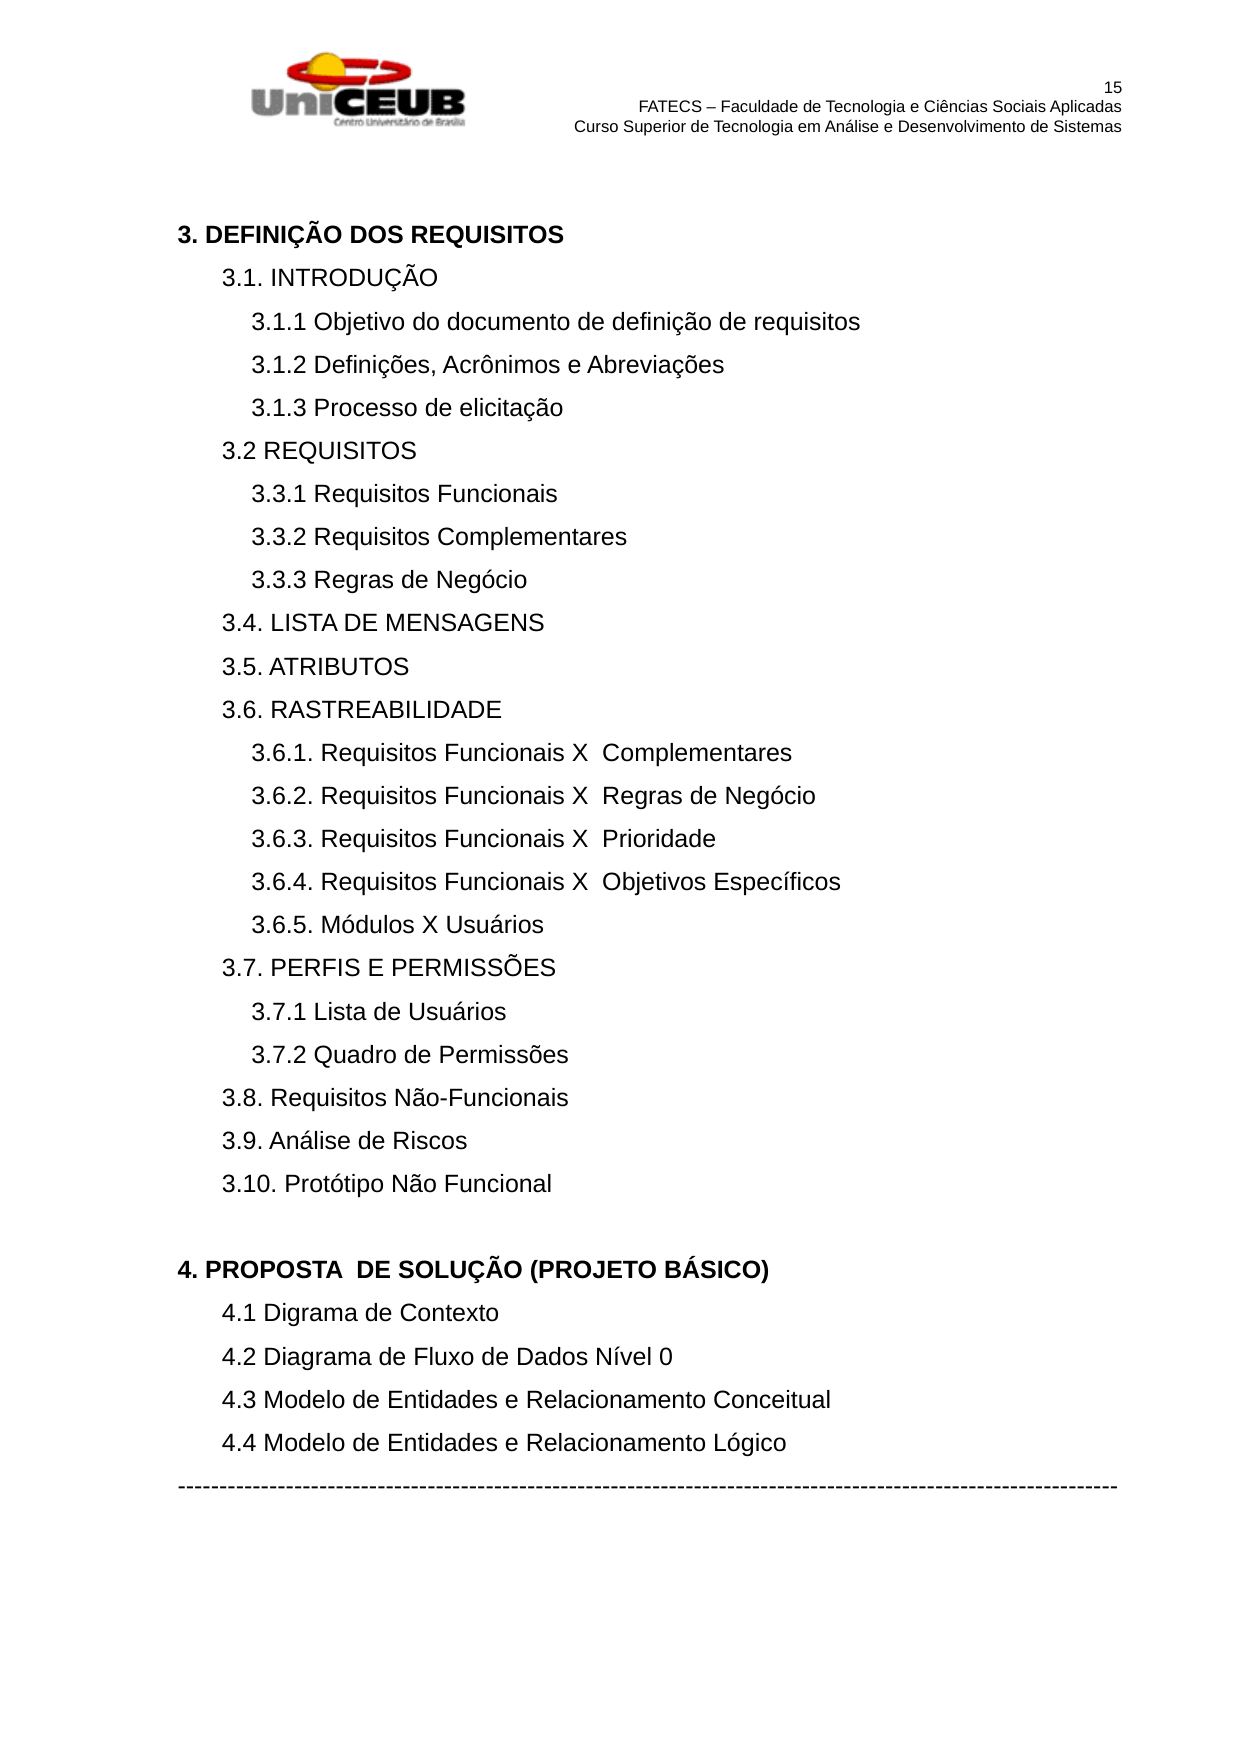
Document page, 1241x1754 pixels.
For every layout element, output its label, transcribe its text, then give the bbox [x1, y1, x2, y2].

text 3.1.2 Definições, Acrônimos e Abreviações [222, 350, 1122, 378]
text 3.3.1 Requisitos Funcionais [177, 479, 1122, 508]
text 4.4 Modelo de Entidades e Relacionamento Lógico [222, 1428, 1122, 1457]
text 3.6.1. Requisitos Funcionais X Complementares [177, 738, 1122, 767]
text 3.3.2 Requisitos Complementares [177, 522, 1122, 551]
text 3.9. Análise de Riscos [222, 1126, 1122, 1155]
text 3.6.4. Requisitos Funcionais X Objetivos Específicos [177, 867, 1122, 896]
text 3.7.1 Lista de Usuários [177, 997, 1122, 1025]
text 3.1. INTRODUÇÃO [222, 263, 1122, 292]
text 4.1 Digrama de Contexto [222, 1298, 1122, 1327]
text 3.1.3 Processo de elicitação [222, 393, 1122, 422]
text 3.5. ATRIBUTOS [177, 652, 1122, 680]
text 3.6. RASTREABILIDADE [177, 695, 1122, 723]
text 3.7. PERFIS E PERMISSÕES [177, 953, 1122, 982]
picture [179, 15, 473, 128]
text 3. DEFINIÇÃO DOS REQUISITOS [177, 220, 1122, 249]
text 3.8. Requisitos Não-Funcionais [222, 1083, 1122, 1112]
text 3.1.1 Objetivo do documento de definição de requisitos [222, 307, 1122, 335]
text 3.2 REQUISITOS [177, 436, 1122, 465]
text 3.3.3 Regras de Negócio [177, 565, 1122, 594]
text 3.7.2 Quadro de Permissões [177, 1040, 1122, 1068]
text 3.4. LISTA DE MENSAGENS [177, 608, 1122, 637]
text ----------------------------------------------------------------------------------------------------------------- [177, 1471, 1122, 1500]
text 3.6.3. Requisitos Funcionais X Prioridade [177, 824, 1122, 853]
text 3.6.2. Requisitos Funcionais X Regras de Negócio [177, 781, 1122, 810]
text 3.6.5. Módulos X Usuários [177, 910, 1122, 939]
text 4.3 Modelo de Entidades e Relacionamento Conceitual [222, 1385, 1122, 1413]
text 4.2 Diagrama de Fluxo de Dados Nível 0 [222, 1342, 1122, 1370]
text 4. PROPOSTA DE SOLUÇÃO (PROJETO BÁSICO) [177, 1255, 1122, 1284]
text 3.10. Protótipo Não Funcional [222, 1169, 1122, 1198]
